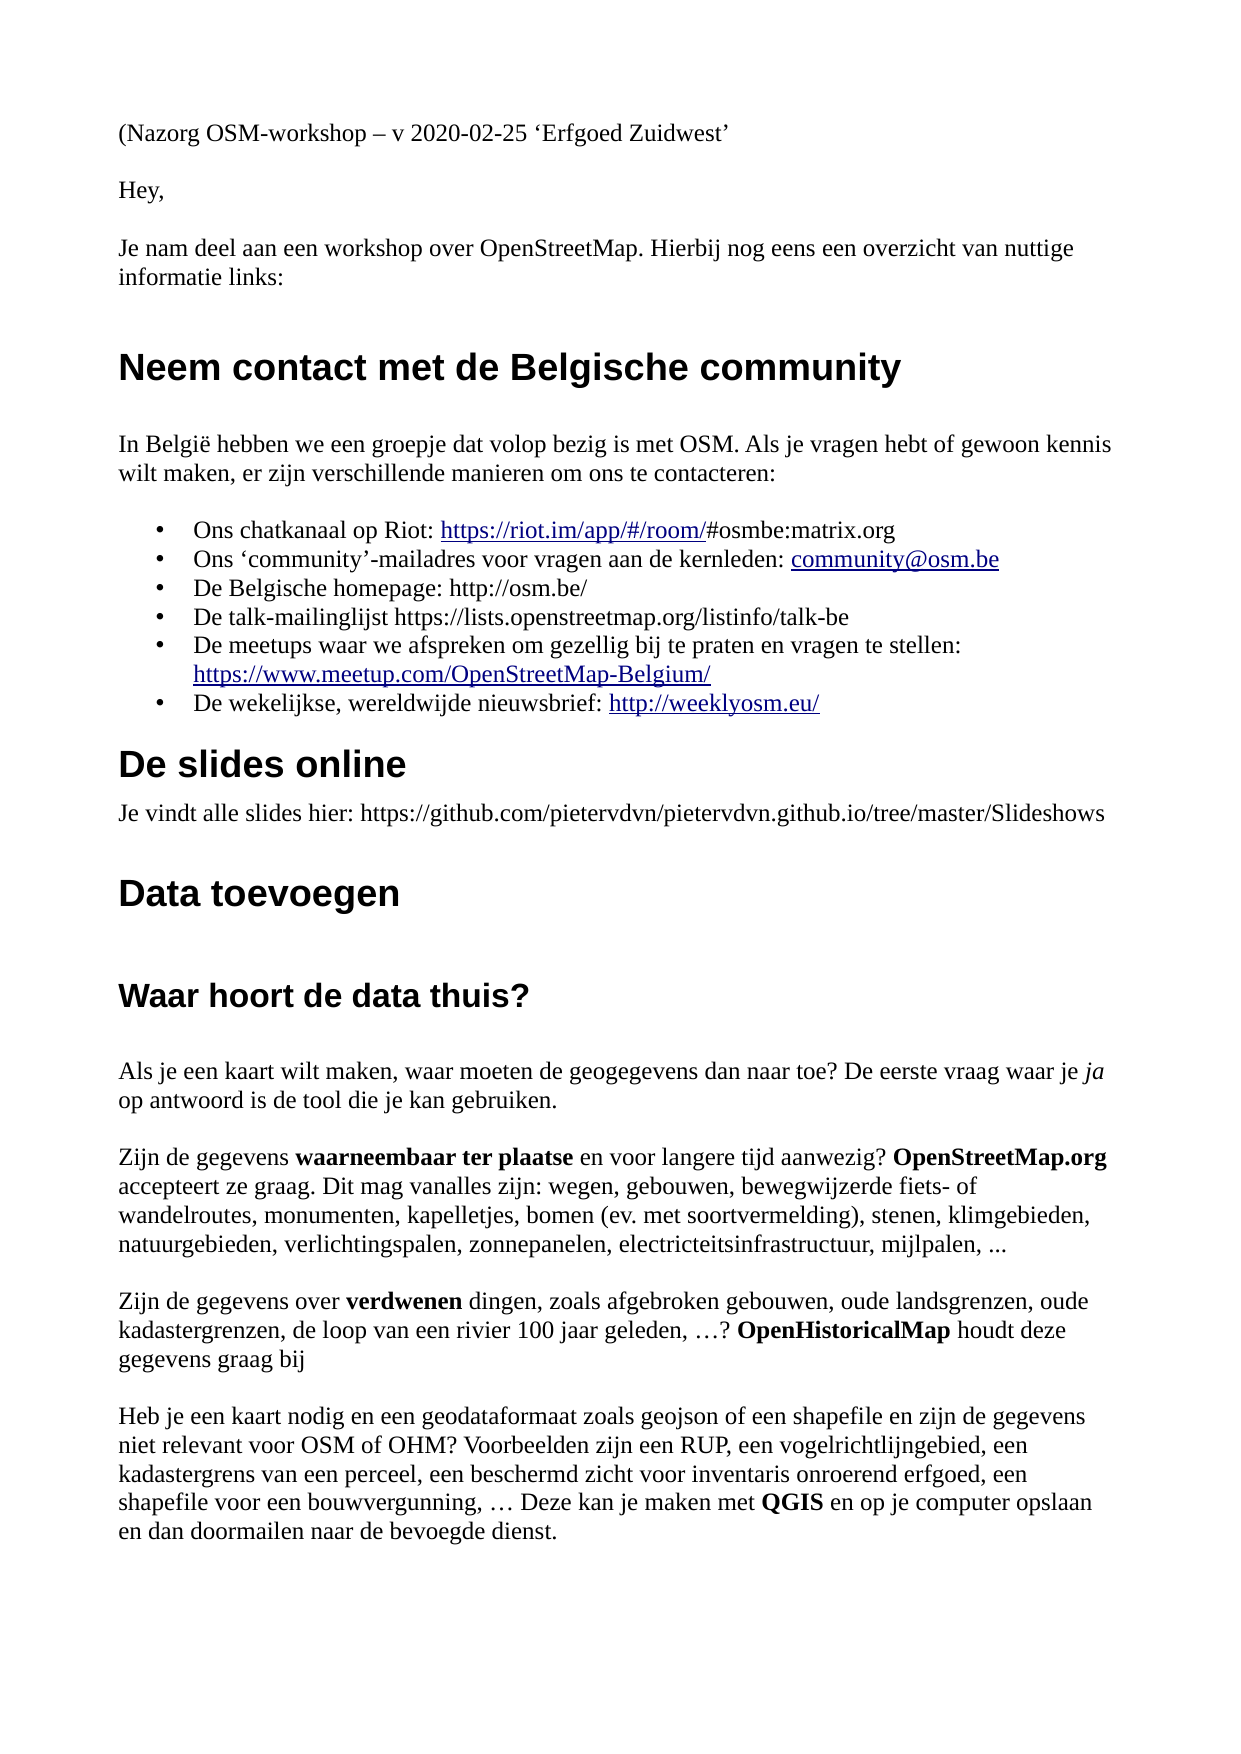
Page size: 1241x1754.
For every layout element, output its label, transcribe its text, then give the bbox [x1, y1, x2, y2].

list De Belgische homepage: http://osm.be/ [156, 573, 1122, 602]
text (Nazorg OSM-workshop – v 2020-02-25 ‘Erfgoed Zuidwest’ [118, 118, 1122, 147]
subtitle De slides online [118, 742, 1122, 785]
subtitle Neem contact met de Belgische community [118, 344, 1122, 388]
text Je vindt alle slides hier: https://github.com/pietervdvn/pietervdvn.github.io/tree/master/Slideshows [118, 798, 1122, 827]
list Ons chatkanaal op Riot: https://riot.im/app/#/room/#osmbe:matrix.org [156, 516, 1122, 544]
text Zijn de gegevens over verdwenen dingen, zoals afgebroken gebouwen, oude landsgrenzen, oude kadastergrenzen, de loop van een rivier 100 jaar geleden, …? OpenHistoricalMap houdt deze gegevens graag bij [118, 1286, 1122, 1372]
text Als je een kaart wilt maken, waar moeten de geogegevens dan naar toe? De eerste vraag waar je ja op antwoord is de tool die je kan gebruiken. [118, 1056, 1122, 1114]
text Je nam deel aan een workshop over OpenStreetMap. Hierbij nog eens een overzicht van nuttige informatie links: [118, 233, 1122, 291]
text Zijn de gegevens waarneembaar ter plaatse en voor langere tijd aanwezig? OpenStreetMap.org accepteert ze graag. Dit mag vanalles zijn: wegen, gebouwen, bewegwijzerde fiets- of wandelroutes, monumenten, kapelletjes, bomen (ev. met soortvermelding), stenen, klimgebieden, natuurgebieden, verlichtingspalen, zonnepanelen, electricteitsinfrastructuur, mijlpalen, ... [118, 1142, 1122, 1257]
text Hey, [118, 176, 1122, 204]
text In België hebben we een groepje dat volop bezig is met OSM. Als je vragen hebt of gewoon kennis wilt maken, er zijn verschillende manieren om ons te contacteren: [118, 429, 1122, 487]
list De meetups waar we afspreken om gezellig bij te praten en vragen te stellen: https://www.meetup.com/OpenStreetMap-Belgium/ [156, 631, 1122, 688]
list De talk-mailinglijst https://lists.openstreetmap.org/listinfo/talk-be [156, 602, 1122, 631]
subtitle Waar hoort de data thuis? [118, 976, 1122, 1015]
subtitle Data toevoegen [118, 871, 1122, 914]
list De wekelijkse, wereldwijde nieuwsbrief: http://weeklyosm.eu/ [156, 688, 1122, 717]
text Heb je een kaart nodig en een geodataformaat zoals geojson of een shapefile en zijn de gegevens niet relevant voor OSM of OHM? Voorbeelden zijn een RUP, een vogelrichtlijngebied, een kadastergrens van een perceel, een beschermd zicht voor inventaris onroerend erfgoed, een shapefile voor een bouwvergunning, … Deze kan je maken met QGIS en op je computer opslaan en dan doormailen naar de bevoegde dienst. [118, 1401, 1122, 1545]
list Ons ‘community’-mailadres voor vragen aan de kernleden: community@osm.be [156, 544, 1122, 573]
